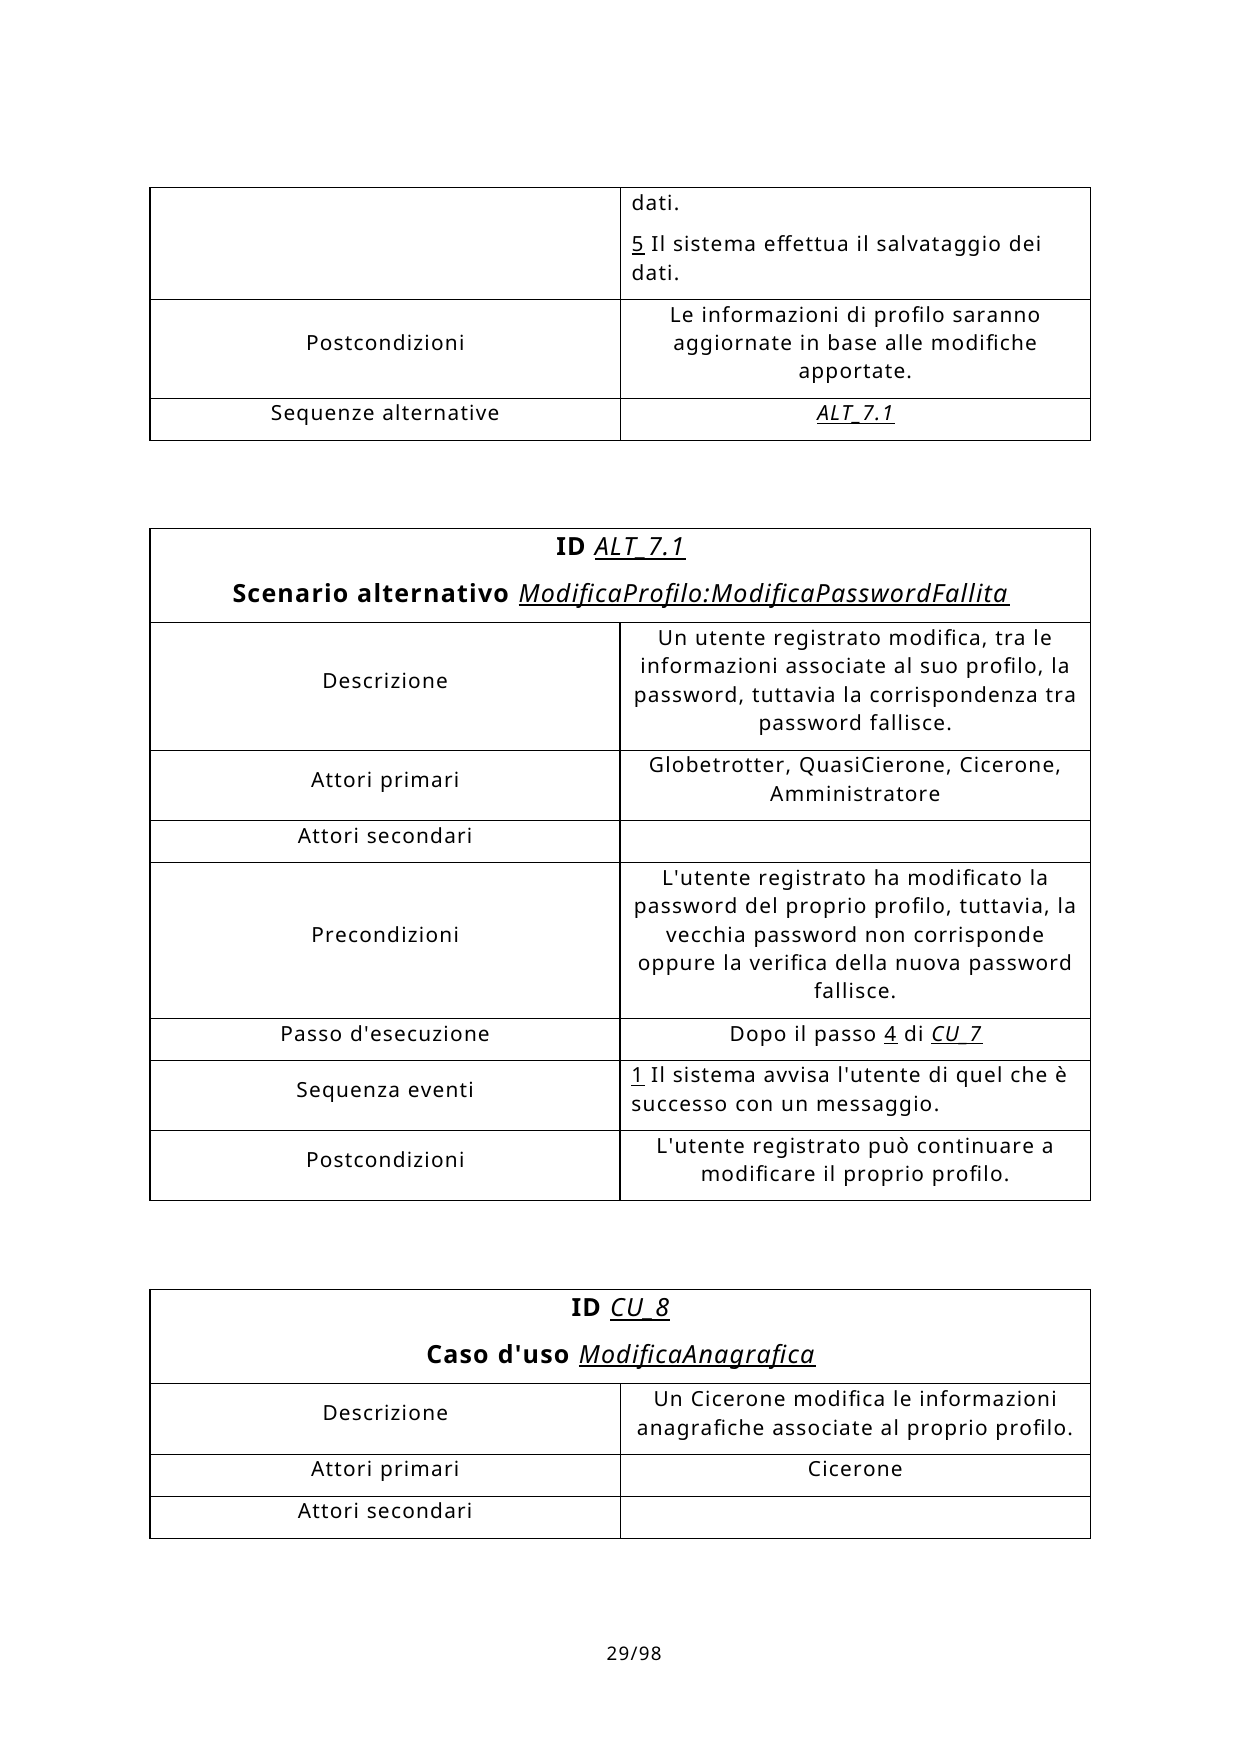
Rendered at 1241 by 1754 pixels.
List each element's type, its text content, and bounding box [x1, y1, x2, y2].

table_cell ALT_7.1 [621, 399, 1090, 439]
table_cell Attori primari [151, 1455, 620, 1496]
table_cell L'utente registrato può continuare a modificare il proprio profilo. [621, 1131, 1090, 1200]
table_cell [621, 821, 1090, 862]
table_cell dati. 5 Il sistema effettua il salvataggio dei dati. [621, 188, 1090, 299]
table_cell Le informazioni di profilo saranno aggiornate in base alle modifiche apportate. [621, 300, 1090, 397]
table_header ID CU_8 Caso d'uso ModificaAnagrafica [151, 1290, 1090, 1383]
table_cell [151, 188, 620, 299]
table_cell [621, 1497, 1090, 1537]
table_header ID ALT_7.1 Scenario alternativo ModificaProfilo:ModificaPasswordFallita [151, 529, 1090, 622]
table_cell Postcondizioni [151, 300, 620, 397]
table_cell Descrizione [151, 1384, 620, 1453]
table_cell Precondizioni [151, 863, 619, 1018]
table_cell Un Cicerone modifica le informazioni anagrafiche associate al proprio profilo. [621, 1384, 1090, 1453]
table_cell Dopo il passo 4 di CU_7 [621, 1019, 1090, 1059]
table_cell Passo d'esecuzione [151, 1019, 619, 1059]
table_cell 1 Il sistema avvisa l'utente di quel che è successo con un messaggio. [621, 1061, 1090, 1130]
table_cell Cicerone [621, 1455, 1090, 1496]
table_cell Postcondizioni [151, 1131, 619, 1200]
table_cell Attori secondari [151, 821, 619, 862]
table_cell Descrizione [151, 623, 619, 749]
table_cell Un utente registrato modifica, tra le informazioni associate al suo profilo, la password, tuttavia la corrispondenza tra password fallisce. [621, 623, 1090, 749]
table_cell Sequenza eventi [151, 1061, 619, 1130]
table_cell Sequenze alternative [151, 399, 620, 439]
table_cell Attori primari [151, 751, 619, 820]
table_cell L'utente registrato ha modificato la password del proprio profilo, tuttavia, la vecchia password non corrisponde oppure la verifica della nuova password fallisce. [621, 863, 1090, 1018]
table_cell Globetrotter, QuasiCierone, Cicerone, Amministratore [621, 751, 1090, 820]
table_cell Attori secondari [151, 1497, 620, 1537]
